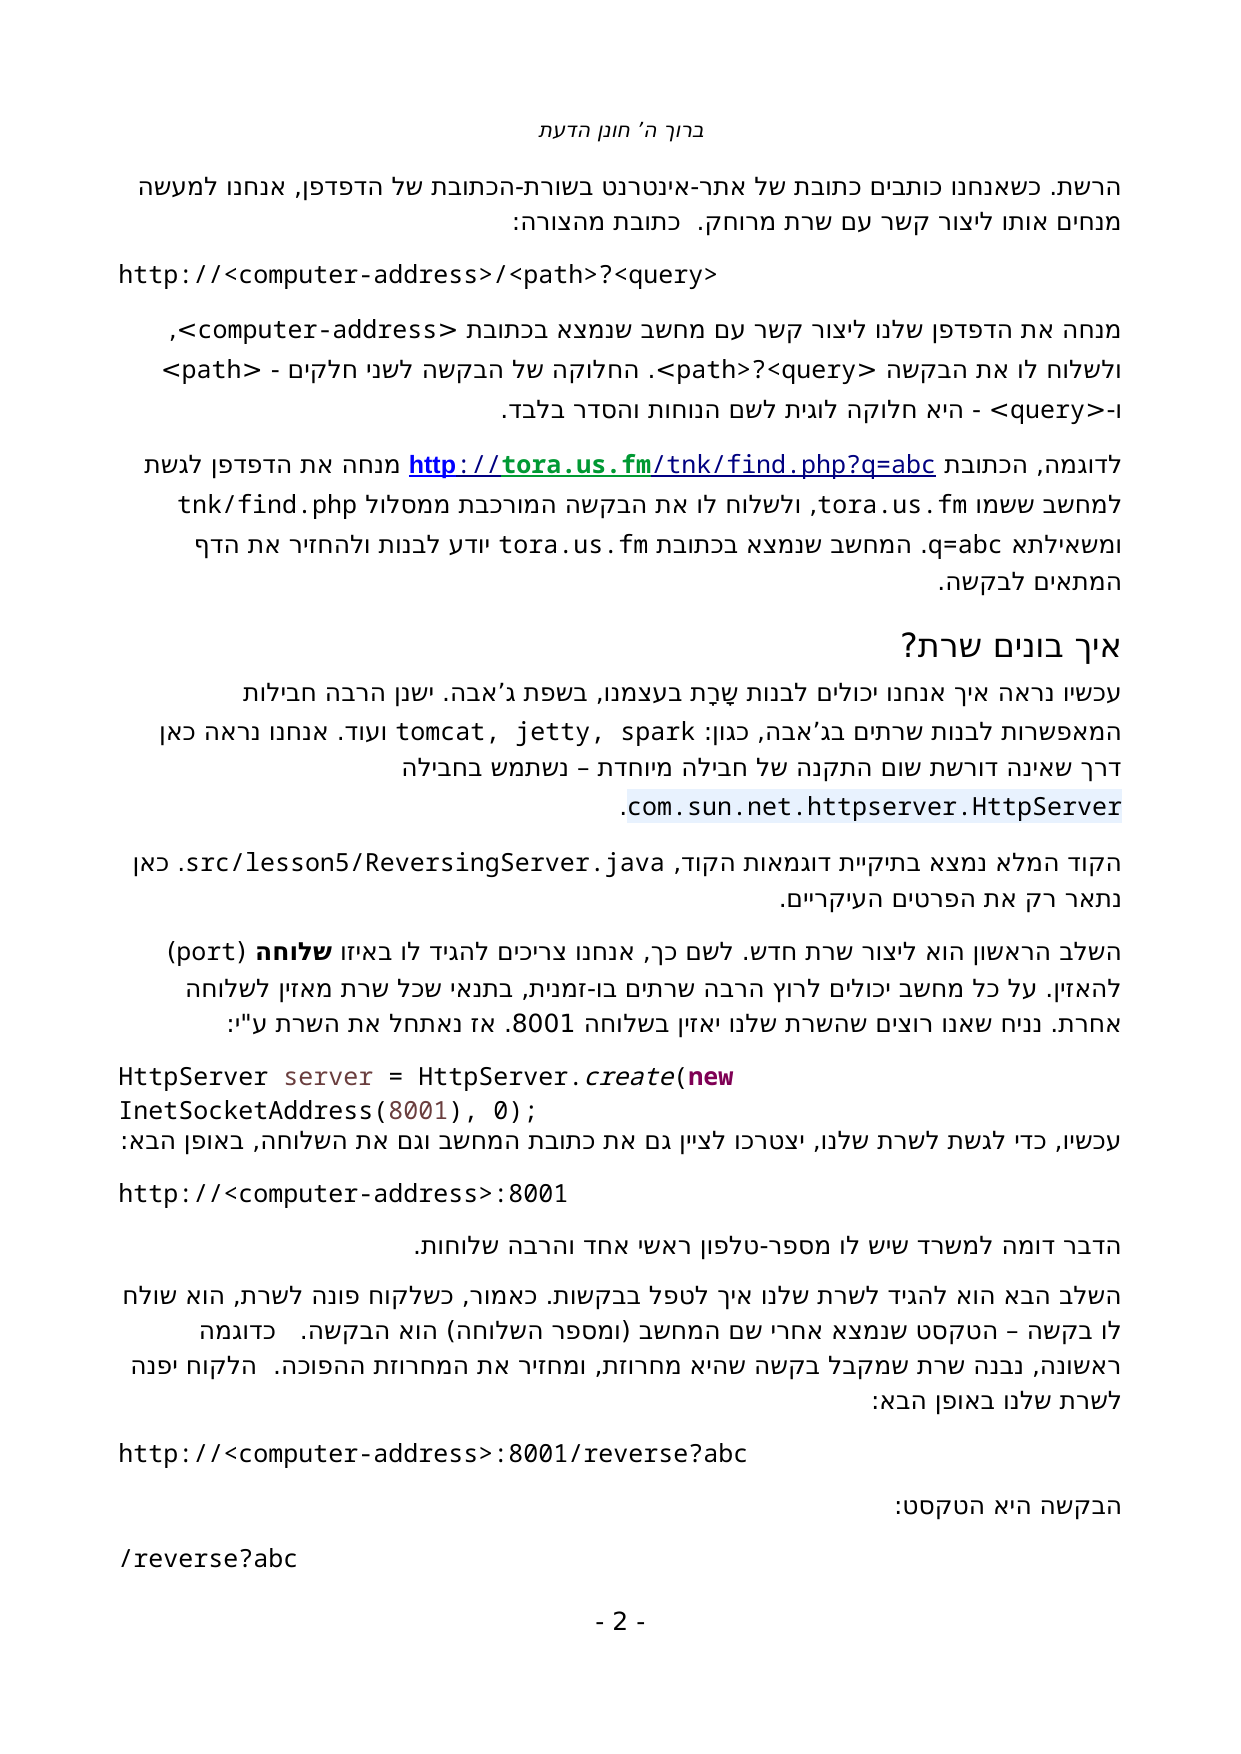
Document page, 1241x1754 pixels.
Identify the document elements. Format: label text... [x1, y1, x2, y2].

text http://<computer-address>/<path>?<query> [118, 256, 1122, 291]
text הדבר דומה למשרד שיש לו מספר-טלפון ראשי אחד והרבה שלוחות. [118, 1231, 1122, 1261]
text הקוד המלא נמצא בתיקיית דוגמאות הקוד, src/lesson5/ReversingServer.java. כאן נתאר רק את הפרטים העיקריים. [118, 844, 1122, 913]
text עכשיו, כדי לגשת לשרת שלנו, יצטרכו לציין גם את כתובת המחשב וגם את השלוחה, באופן הבא: [118, 1126, 1122, 1156]
text http://<computer-address>:8001 [118, 1176, 1122, 1210]
text /reverse?abc [118, 1541, 1122, 1575]
text עכשיו נראה איך אנחנו יכולים לבנות שָרָת בעצמנו, בשפת ג’אבה. ישנן הרבה חבילות המאפשרות לבנות שרתים בג’אבה, כגון: tomcat, jetty, spark ועוד. אנחנו נראה כאן דרך שאינה דורשת שום התקנה של חבילה מיוחדת – נשתמש בחבילה com.sun.net.httpserver.HttpServer. [118, 678, 1122, 823]
text HttpServer server = HttpServer.create(new [118, 1058, 1122, 1092]
text http://<computer-address>:8001/reverse?abc [118, 1436, 1122, 1470]
text הרשת. כשאנחנו כותבים כתובת של אתר-אינטרנט בשורת-הכתובת של הדפדפן, אנחנו למעשה מנחים אותו ליצור קשר עם שרת מרוחק. כתובת מהצורה: [118, 172, 1122, 236]
subtitle איך בונים שרת? [118, 627, 1122, 666]
text השלב הראשון הוא ליצור שרת חדש. לשם כך, אנחנו צריכים להגיד לו באיזו שלוחה (port) להאזין. על כל מחשב יכולים לרוץ הרבה שרתים בו-זמנית, בתנאי שכל שרת מאזין לשלוחה אחרת. נניח שאנו רוצים שהשרת שלנו יאזין בשלוחה 8001. אז נאתחל את השרת ע"י: [118, 934, 1122, 1038]
text לדוגמה, הכתובת http://tora.us.fm/tnk/find.php?q=abc מנחה את הדפדפן לגשת למחשב ששמו tora.us.fm, ולשלוח לו את הבקשה המורכבת ממסלול tnk/find.php ומשאילתא q=abc. המחשב שנמצא בכתובת tora.us.fm יודע לבנות ולהחזיר את הדף המתאים לבקשה. [118, 447, 1122, 596]
text מנחה את הדפדפן שלנו ליצור קשר עם מחשב שנמצא בכתובת <computer-address>, ולשלוח לו את הבקשה <path>?<query>. החלוקה של הבקשה לשני חלקים - <path> ו-<query> - היא חלוקה לוגית לשם הנוחות והסדר בלבד. [118, 312, 1122, 426]
text InetSocketAddress(8001), 0); [118, 1092, 1122, 1126]
text הבקשה היא הטקסט: [118, 1491, 1122, 1520]
text השלב הבא הוא להגיד לשרת שלנו איך לטפל בבקשות. כאמור, כשלקוח פונה לשרת, הוא שולח לו בקשה – הטקסט שנמצא אחרי שם המחשב (ומספר השלוחה) הוא הבקשה. כדוגמה ראשונה, נבנה שרת שמקבל בקשה שהיא מחרוזת, ומחזיר את המחרוזת ההפוכה. הלקוח יפנה לשרת שלנו באופן הבא: [118, 1281, 1122, 1415]
